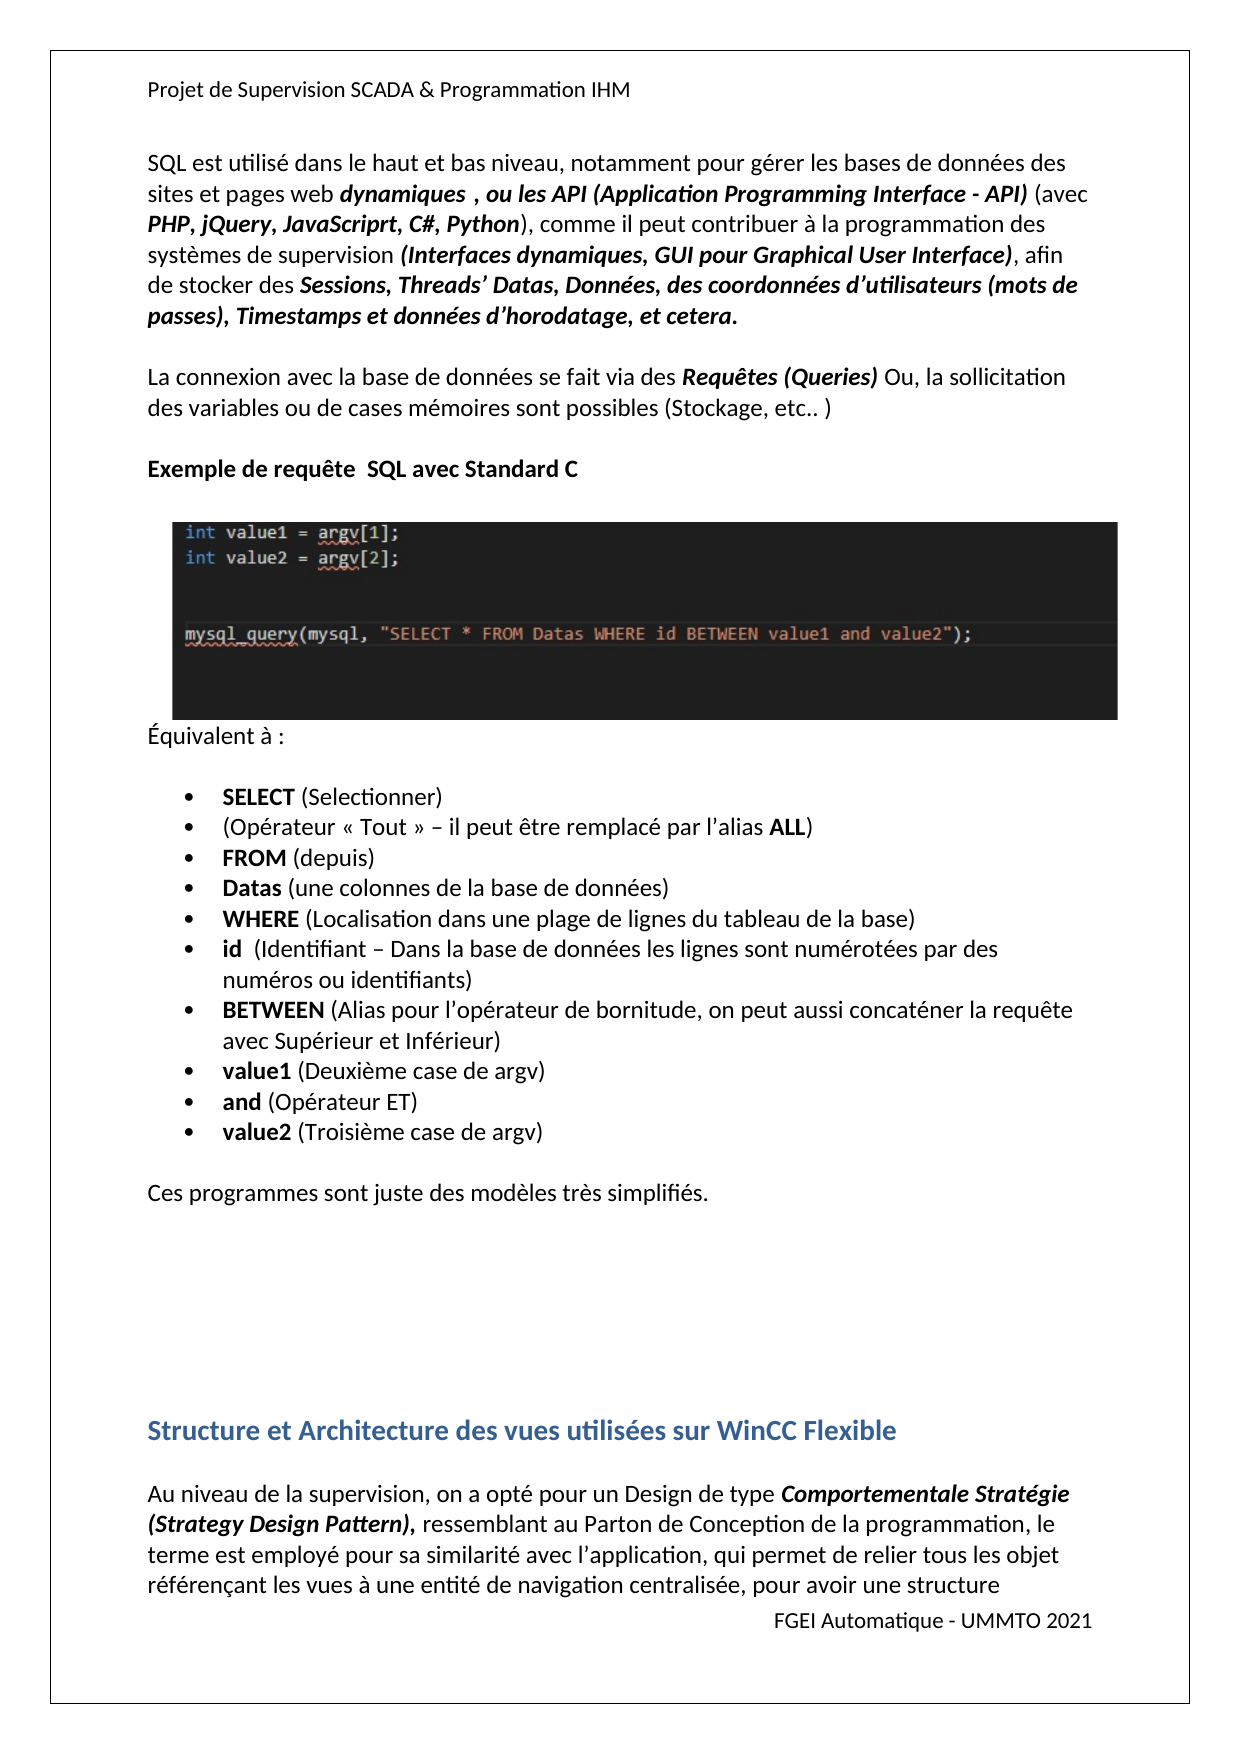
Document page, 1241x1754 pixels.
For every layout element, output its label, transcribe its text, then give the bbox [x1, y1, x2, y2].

text Exemple de requête SQL avec Standard C [147, 453, 1093, 483]
list value1 (Deuxième case de argv) [185, 1056, 1093, 1086]
text Équivalent à : [147, 542, 1093, 750]
list (Opérateur « Tout » – il peut être remplacé par l’alias ALL) [185, 811, 1093, 842]
text Structure et Architecture des vues utilisées sur WinCC Flexible [147, 1412, 1093, 1447]
list BETWEEN (Alias pour l’opérateur de bornitude, on peut aussi concaténer la requête avec Supérieur et Inférieur) [185, 994, 1093, 1056]
text Au niveau de la supervision, on a opté pour un Design de type Comportementale Stratégie (Strategy Design Pattern), ressemblant au Parton de Conception de la programmation, le terme est employé pour sa similarité avec l’application, qui permet de relier tous les objet référençant les vues à une entité de navigation centralisée, pour avoir une structure [147, 1478, 1093, 1600]
list SELECT (Selectionner) [185, 781, 1093, 811]
list WHERE (Localisation dans une plage de lignes du tableau de la base) [185, 903, 1093, 933]
text SQL est utilisé dans le haut et bas niveau, notamment pour gérer les bases de données des sites et pages web dynamiques , ou les API (Application Programming Interface - API) (avec PHP, jQuery, JavaScriprt, C#, Python), comme il peut contribuer à la programmation des systèmes de supervision (Interfaces dynamiques, GUI pour Graphical User Interface), afin de stocker des Sessions, Threads’ Datas, Données, des coordonnées d’utilisateurs (mots de passes), Timestamps et données d’horodatage, et cetera. [147, 147, 1093, 331]
list and (Opérateur ET) [185, 1086, 1093, 1117]
text La connexion avec la base de données se fait via des Requêtes (Queries) Ou, la sollicitation des variables ou de cases mémoires sont possibles (Stockage, etc.. ) [147, 361, 1093, 422]
list id (Identifiant – Dans la base de données les lignes sont numérotées par des numéros ou identifiants) [185, 933, 1093, 994]
list FROM (depuis) [185, 842, 1093, 872]
list Datas (une colonnes de la base de données) [185, 872, 1093, 903]
text Ces programmes sont juste des modèles très simplifiés. [147, 1178, 1093, 1208]
list value2 (Troisième case de argv) [185, 1117, 1093, 1147]
